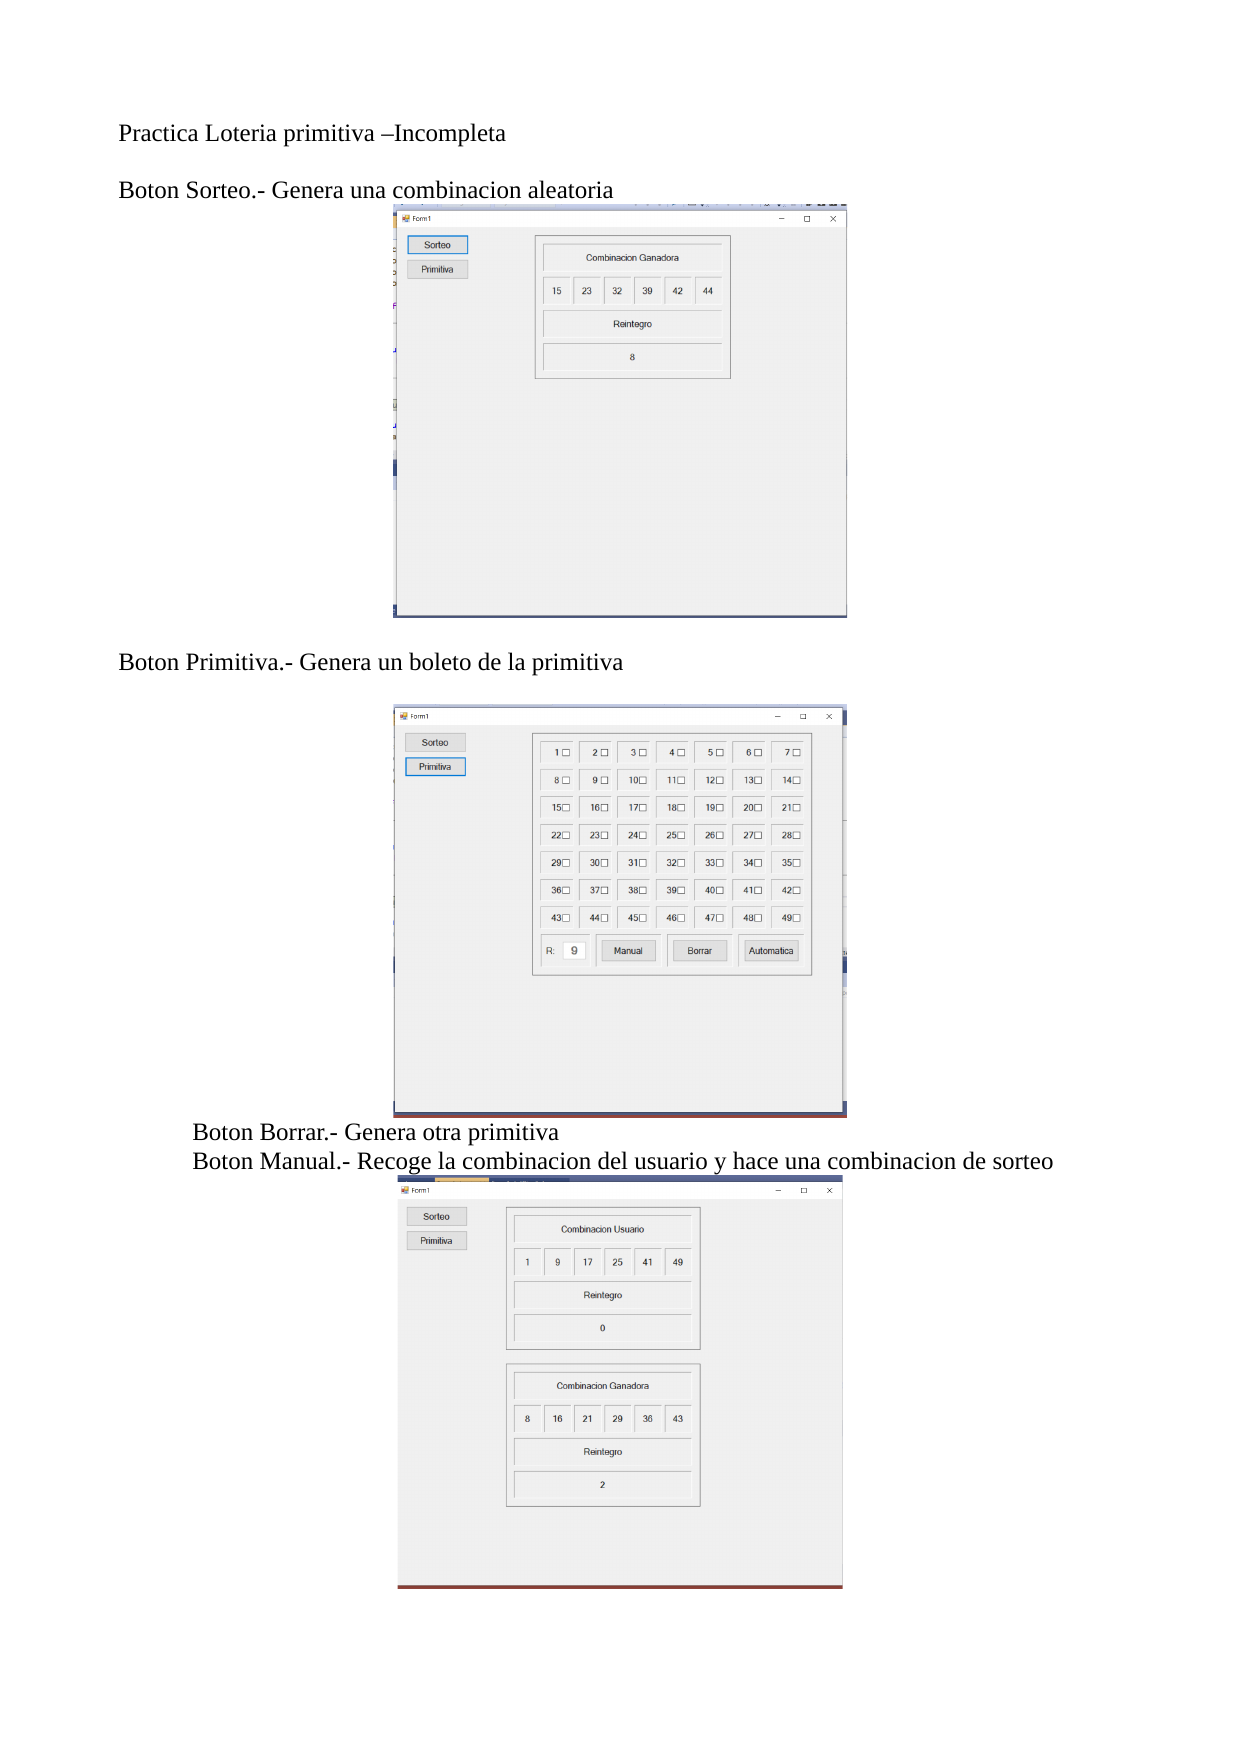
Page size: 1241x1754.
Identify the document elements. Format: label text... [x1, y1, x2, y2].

text Boton Sorteo.- Genera una combinacion aleatoria [118, 176, 1122, 204]
picture [393, 204, 848, 618]
text Boton Borrar.- Genera otra primitiva [118, 704, 1122, 1146]
picture [393, 704, 847, 1118]
text Boton Primitiva.- Genera un boleto de la primitiva [118, 647, 1122, 675]
picture [397, 1175, 843, 1589]
text Practica Loteria primitiva –Incompleta [118, 118, 1122, 147]
text Boton Manual.- Recoge la combinacion del usuario y hace una combinacion de sorteo [118, 1146, 1122, 1175]
